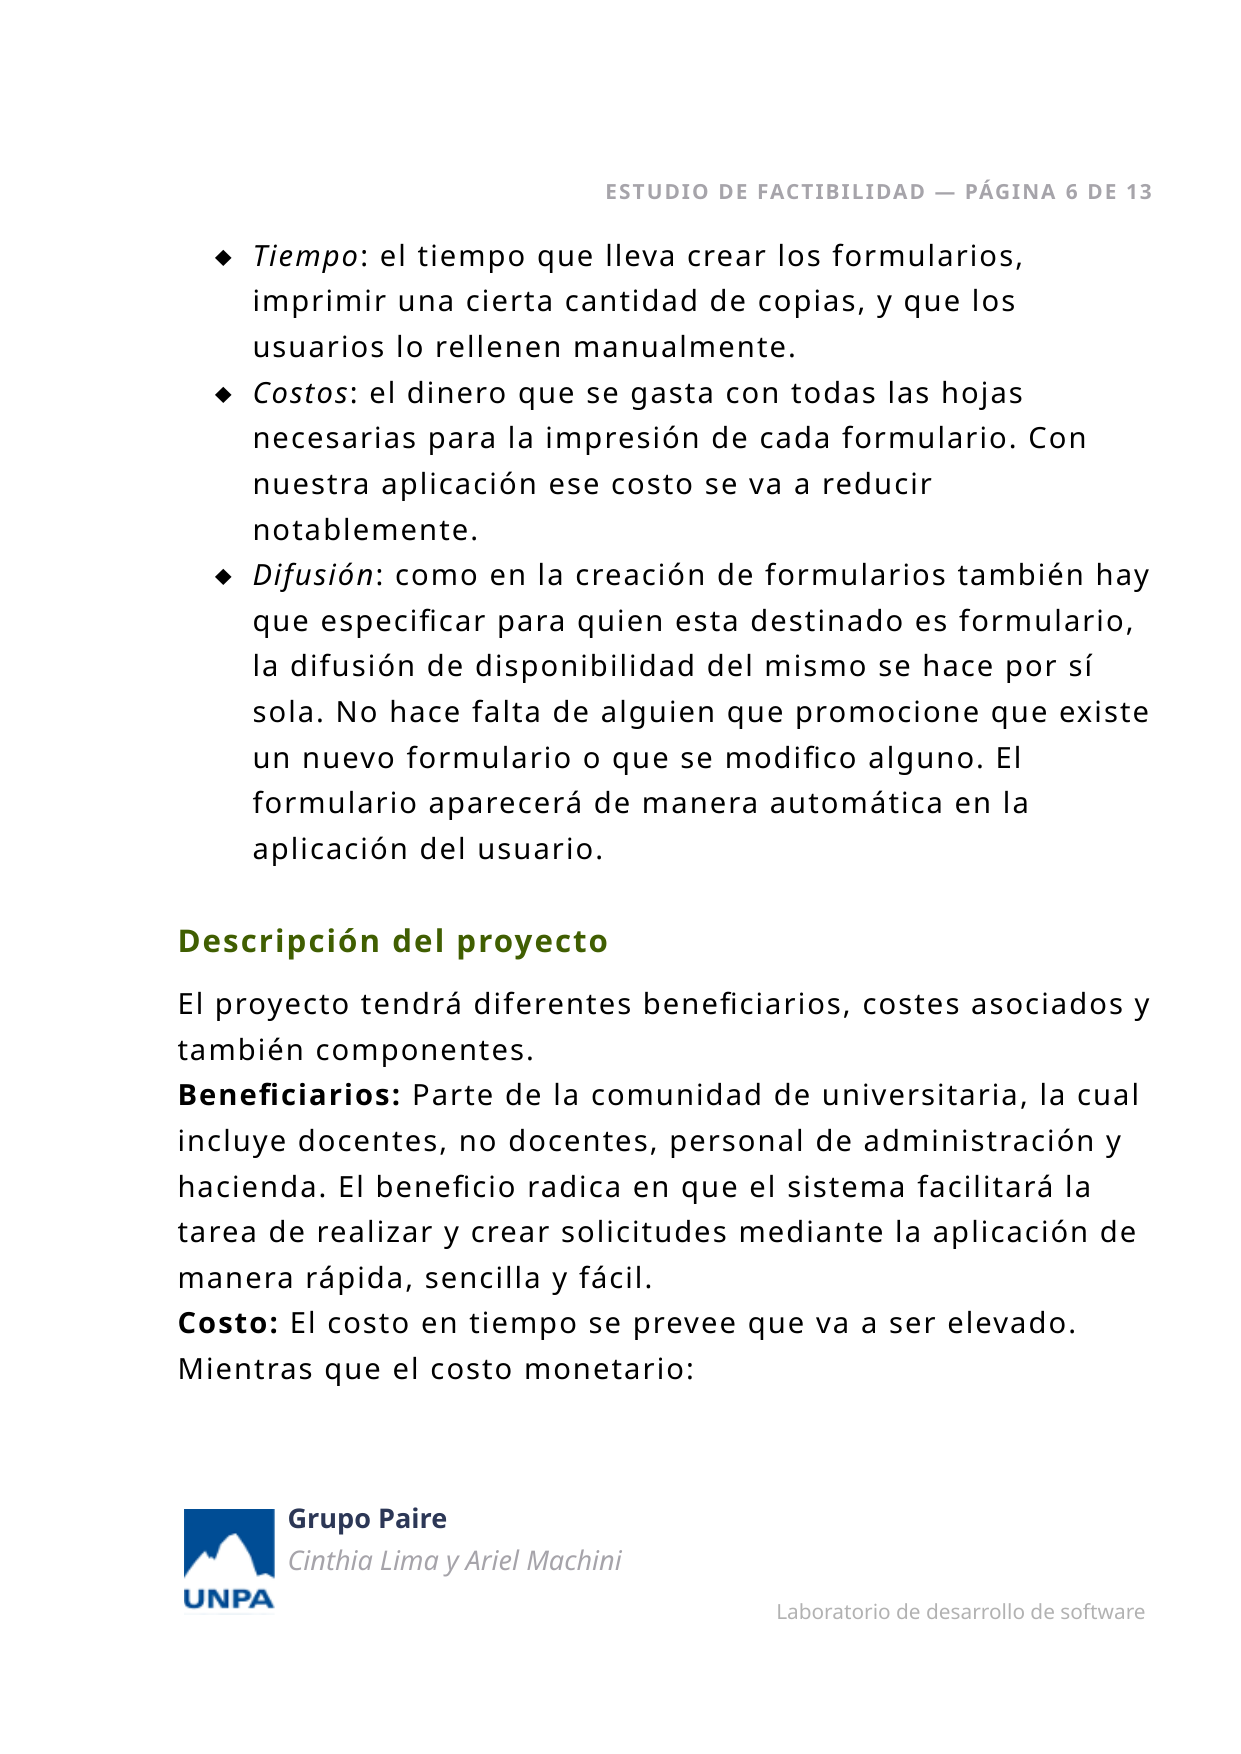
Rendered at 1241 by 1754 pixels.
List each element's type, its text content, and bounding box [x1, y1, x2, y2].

list Tiempo: el tiempo que lleva crear los formularios, imprimir una cierta cantidad de copias, y que los usuarios lo rellenen manualmente. [215, 235, 1152, 366]
text El proyecto tendrá diferentes beneficiarios, costes asociados y también componentes. [177, 983, 1152, 1069]
list Difusión: como en la creación de formularios también hay que especificar para quien esta destinado es formulario, la difusión de disponibilidad del mismo se hace por sí sola. No hace falta de alguien que promocione que existe un nuevo formulario o que se modifico alguno. El formulario aparecerá de manera automática en la aplicación del usuario. [215, 554, 1152, 868]
text Costo: El costo en tiempo se prevee que va a ser elevado. Mientras que el costo monetario: [177, 1303, 1152, 1388]
text Descripción del proyecto [177, 919, 1152, 962]
picture [184, 1509, 275, 1615]
list Costos: el dinero que se gasta con todas las hojas necesarias para la impresión de cada formulario. Con nuestra aplicación ese costo se va a reducir notablemente. [215, 372, 1152, 548]
text Beneficiarios: Parte de la comunidad de universitaria, la cual incluye docentes, no docentes, personal de administración y hacienda. El beneficio radica en que el sistema facilitará la tarea de realizar y crear solicitudes mediante la aplicación de manera rápida, sencilla y fácil. [177, 1074, 1152, 1297]
